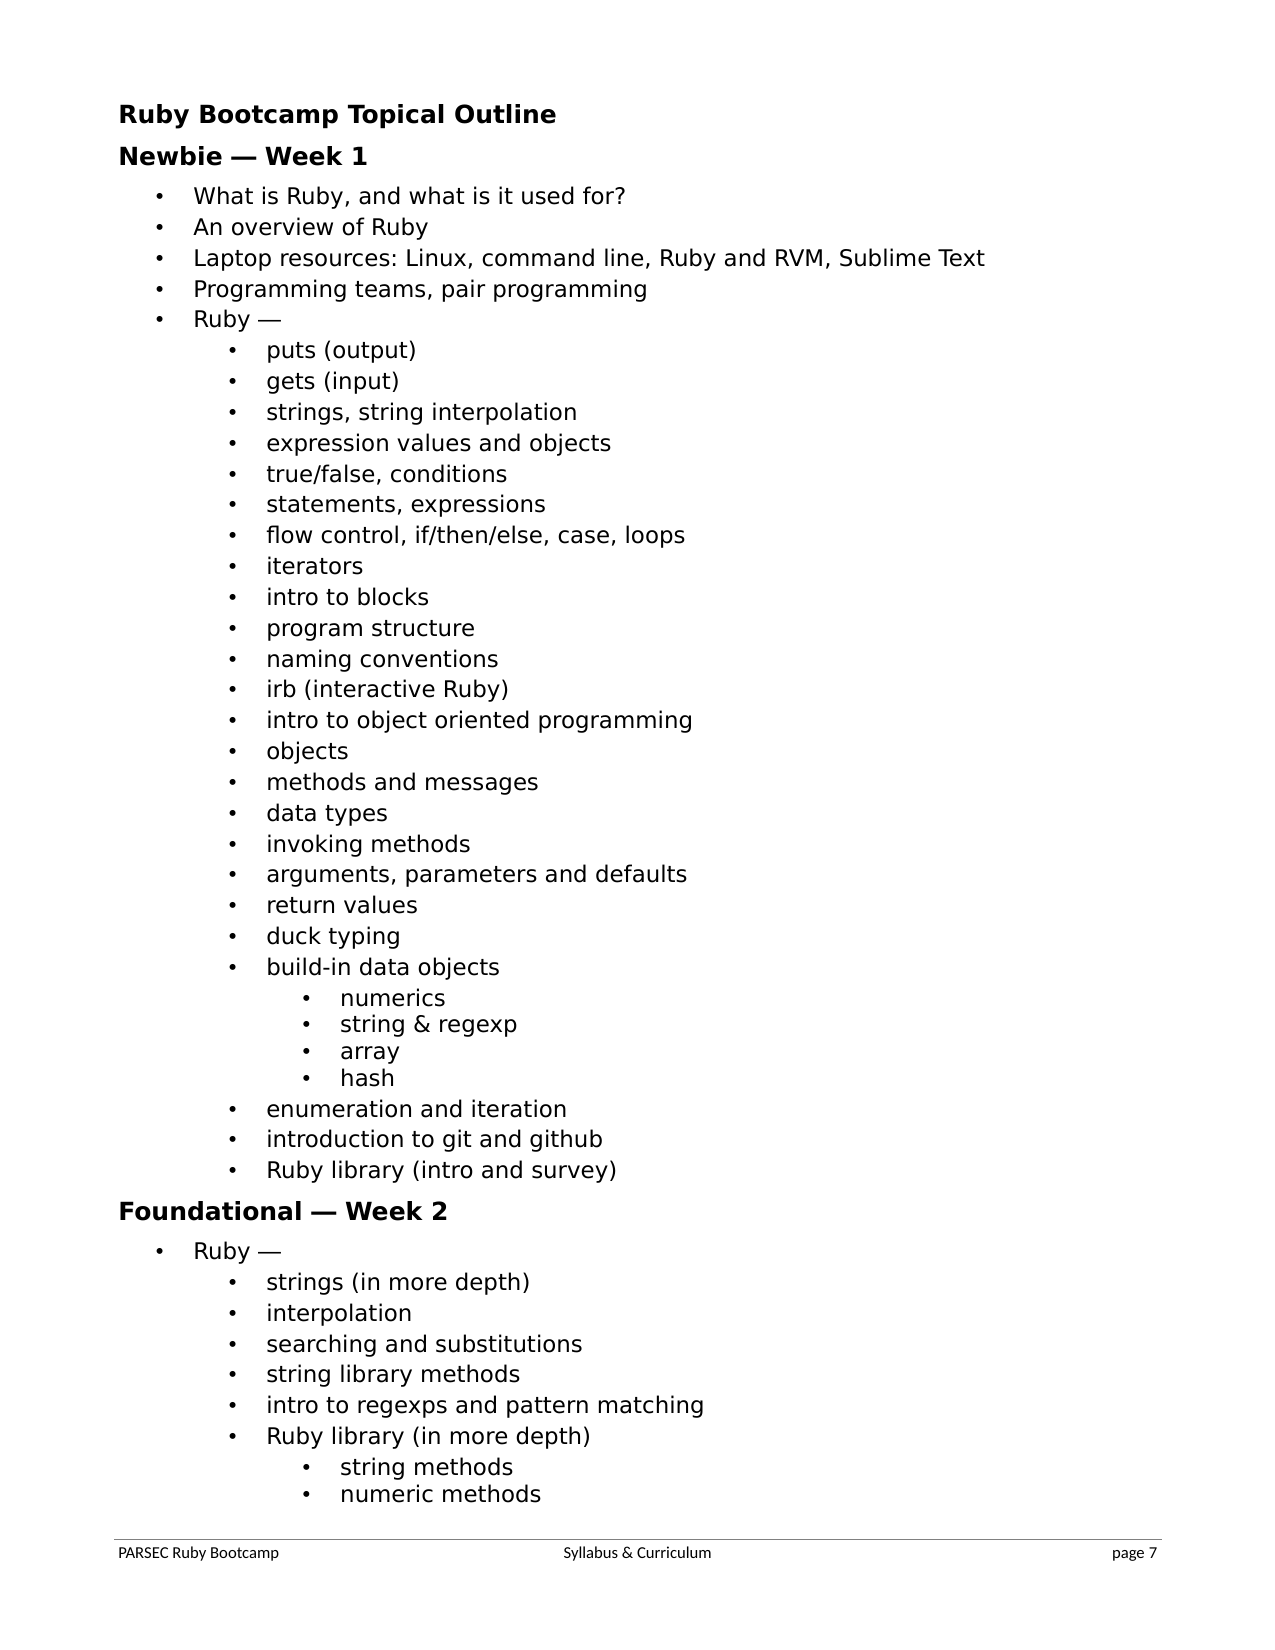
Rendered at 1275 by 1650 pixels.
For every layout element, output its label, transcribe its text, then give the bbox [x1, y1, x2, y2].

list arguments, parameters and defaults [228, 862, 1157, 888]
list string library methods [228, 1362, 1157, 1388]
list flow control, if/then/else, case, loops [228, 522, 1157, 549]
list statements, expressions [228, 492, 1157, 518]
list introduction to git and github [228, 1127, 1157, 1153]
list intro to blocks [228, 584, 1157, 611]
list Programming teams, pair programming [156, 276, 1157, 302]
list irb (interactive Ruby) [228, 677, 1157, 703]
list numerics [302, 985, 1157, 1012]
list data types [228, 800, 1157, 827]
list duck typing [228, 923, 1157, 950]
list Ruby ― [156, 1238, 1157, 1265]
list build-in data objects [228, 954, 1157, 981]
list searching and substitutions [228, 1331, 1157, 1357]
list methods and messages [228, 769, 1157, 796]
list string methods [302, 1454, 1157, 1481]
list Laptop resources: Linux, command line, Ruby and RVM, Sublime Text [156, 245, 1157, 272]
list true/false, conditions [228, 461, 1157, 487]
list intro to regexps and pattern matching [228, 1392, 1157, 1419]
list Ruby ― [156, 307, 1157, 333]
text Newbie ― Week 1 [118, 142, 1132, 171]
list puts (output) [228, 337, 1157, 364]
text Ruby Bootcamp Topical Outline [118, 100, 1132, 129]
list strings (in more depth) [228, 1269, 1157, 1296]
list invoking methods [228, 831, 1157, 857]
text Foundational ― Week 2 [118, 1197, 1132, 1226]
list array [302, 1038, 1157, 1065]
list string & regexp [302, 1012, 1157, 1038]
list Ruby library (intro and survey) [228, 1157, 1157, 1184]
list return values [228, 892, 1157, 919]
list gets (input) [228, 368, 1157, 395]
list An overview of Ruby [156, 214, 1157, 241]
list hash [302, 1065, 1157, 1092]
list interpolation [228, 1300, 1157, 1327]
list strings, string interpolation [228, 399, 1157, 426]
list program structure [228, 615, 1157, 642]
list iterators [228, 553, 1157, 580]
list Ruby library (in more depth) [228, 1423, 1157, 1450]
list What is Ruby, and what is it used for? [156, 183, 1157, 210]
list expression values and objects [228, 430, 1157, 457]
list enumeration and iteration [228, 1096, 1157, 1122]
list naming conventions [228, 646, 1157, 672]
list objects [228, 738, 1157, 765]
list numeric methods [302, 1481, 1157, 1507]
list intro to object oriented programming [228, 707, 1157, 734]
